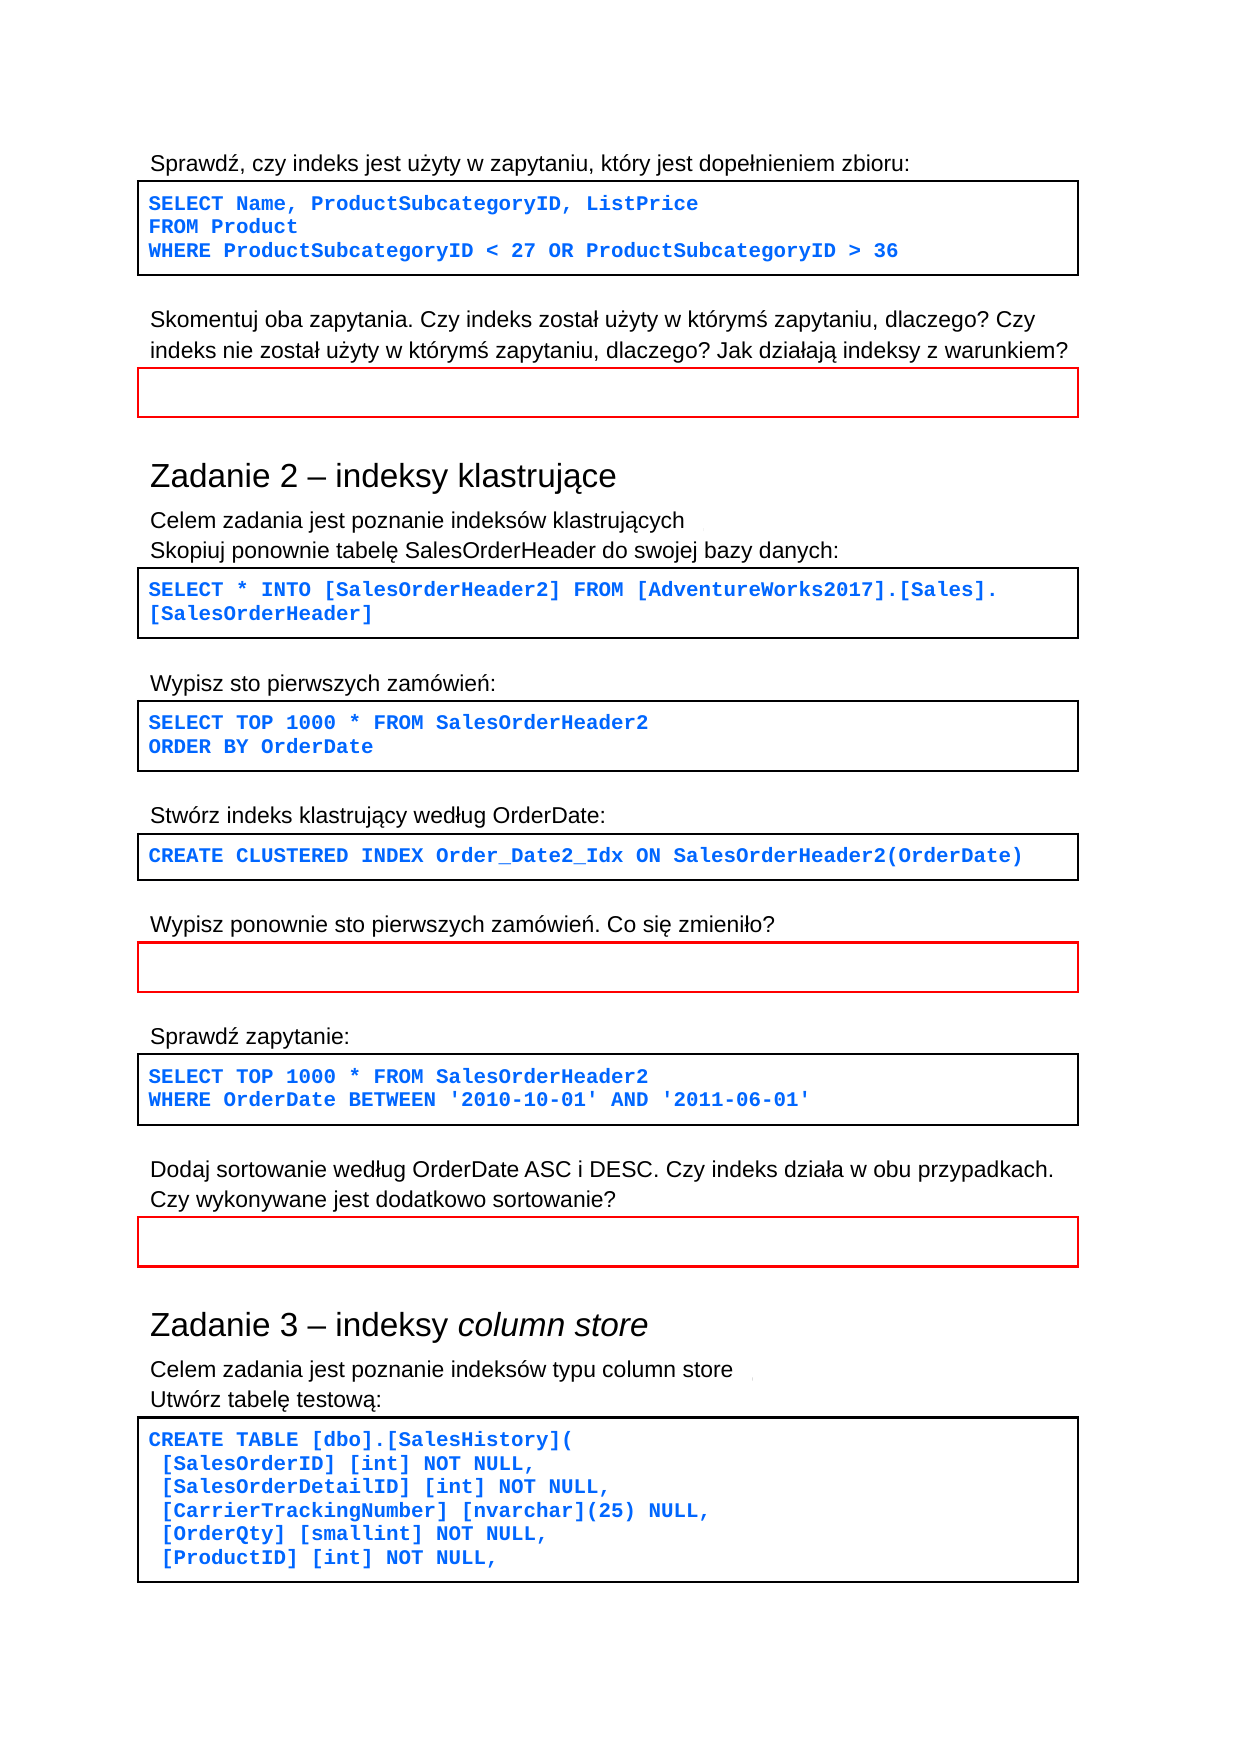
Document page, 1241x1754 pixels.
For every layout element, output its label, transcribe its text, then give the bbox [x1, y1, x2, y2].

text Wypisz sto pierwszych zamówień: [150, 669, 1090, 696]
table_header [139, 369, 1077, 416]
subtitle Zadanie 3 – indeksy column store [150, 1305, 1090, 1343]
table_header [139, 1218, 1077, 1265]
text Stwórz indeks klastrujący według OrderDate: [150, 802, 1090, 828]
subtitle Zadanie 2 – indeksy klastrujące [150, 456, 1090, 494]
table_header [139, 944, 1077, 991]
table_header SELECT * INTO [SalesOrderHeader2] FROM [AdventureWorks2017].[Sales].[SalesOrderHeader] [139, 569, 1077, 637]
table_header CREATE CLUSTERED INDEX Order_Date2_Idx ON SalesOrderHeader2(OrderDate) [139, 835, 1077, 879]
table_header SELECT Name, ProductSubcategoryID, ListPrice FROM Product WHERE ProductSubcategoryID < 27 OR ProductSubcategoryID > 36 [139, 182, 1077, 274]
text Celem zadania jest poznanie indeksów typu column store [150, 1356, 1090, 1382]
text Celem zadania jest poznanie indeksów klastrujących [150, 507, 1090, 533]
table_header SELECT TOP 1000 * FROM SalesOrderHeader2 ORDER BY OrderDate [139, 702, 1077, 770]
text Utwórz tabelę testową: [150, 1386, 1090, 1412]
table_header CREATE TABLE [dbo].[SalesHistory]( [SalesOrderID] [int] NOT NULL, [SalesOrderDetailID] [int] NOT NULL, [CarrierTrackingNumber] [nvarchar](25) NULL, [OrderQty] [smallint] NOT NULL, [ProductID] [int] NOT NULL, [139, 1419, 1077, 1581]
text Sprawdź, czy indeks jest użyty w zapytaniu, który jest dopełnieniem zbioru: [150, 150, 1090, 176]
text Skomentuj oba zapytania. Czy indeks został użyty w którymś zapytaniu, dlaczego? Czy indeks nie został użyty w którymś zapytaniu, dlaczego? Jak działają indeksy z warunkiem? [150, 306, 1090, 363]
text Wypisz ponownie sto pierwszych zamówień. Co się zmieniło? [150, 911, 1090, 938]
text Skopiuj ponownie tabelę SalesOrderHeader do swojej bazy danych: [150, 537, 1090, 563]
text Sprawdź zapytanie: [150, 1023, 1090, 1049]
table_header SELECT TOP 1000 * FROM SalesOrderHeader2 WHERE OrderDate BETWEEN '2010-10-01' AND '2011-06-01' [139, 1055, 1077, 1123]
text Dodaj sortowanie według OrderDate ASC i DESC. Czy indeks działa w obu przypadkach. Czy wykonywane jest dodatkowo sortowanie? [150, 1156, 1090, 1212]
